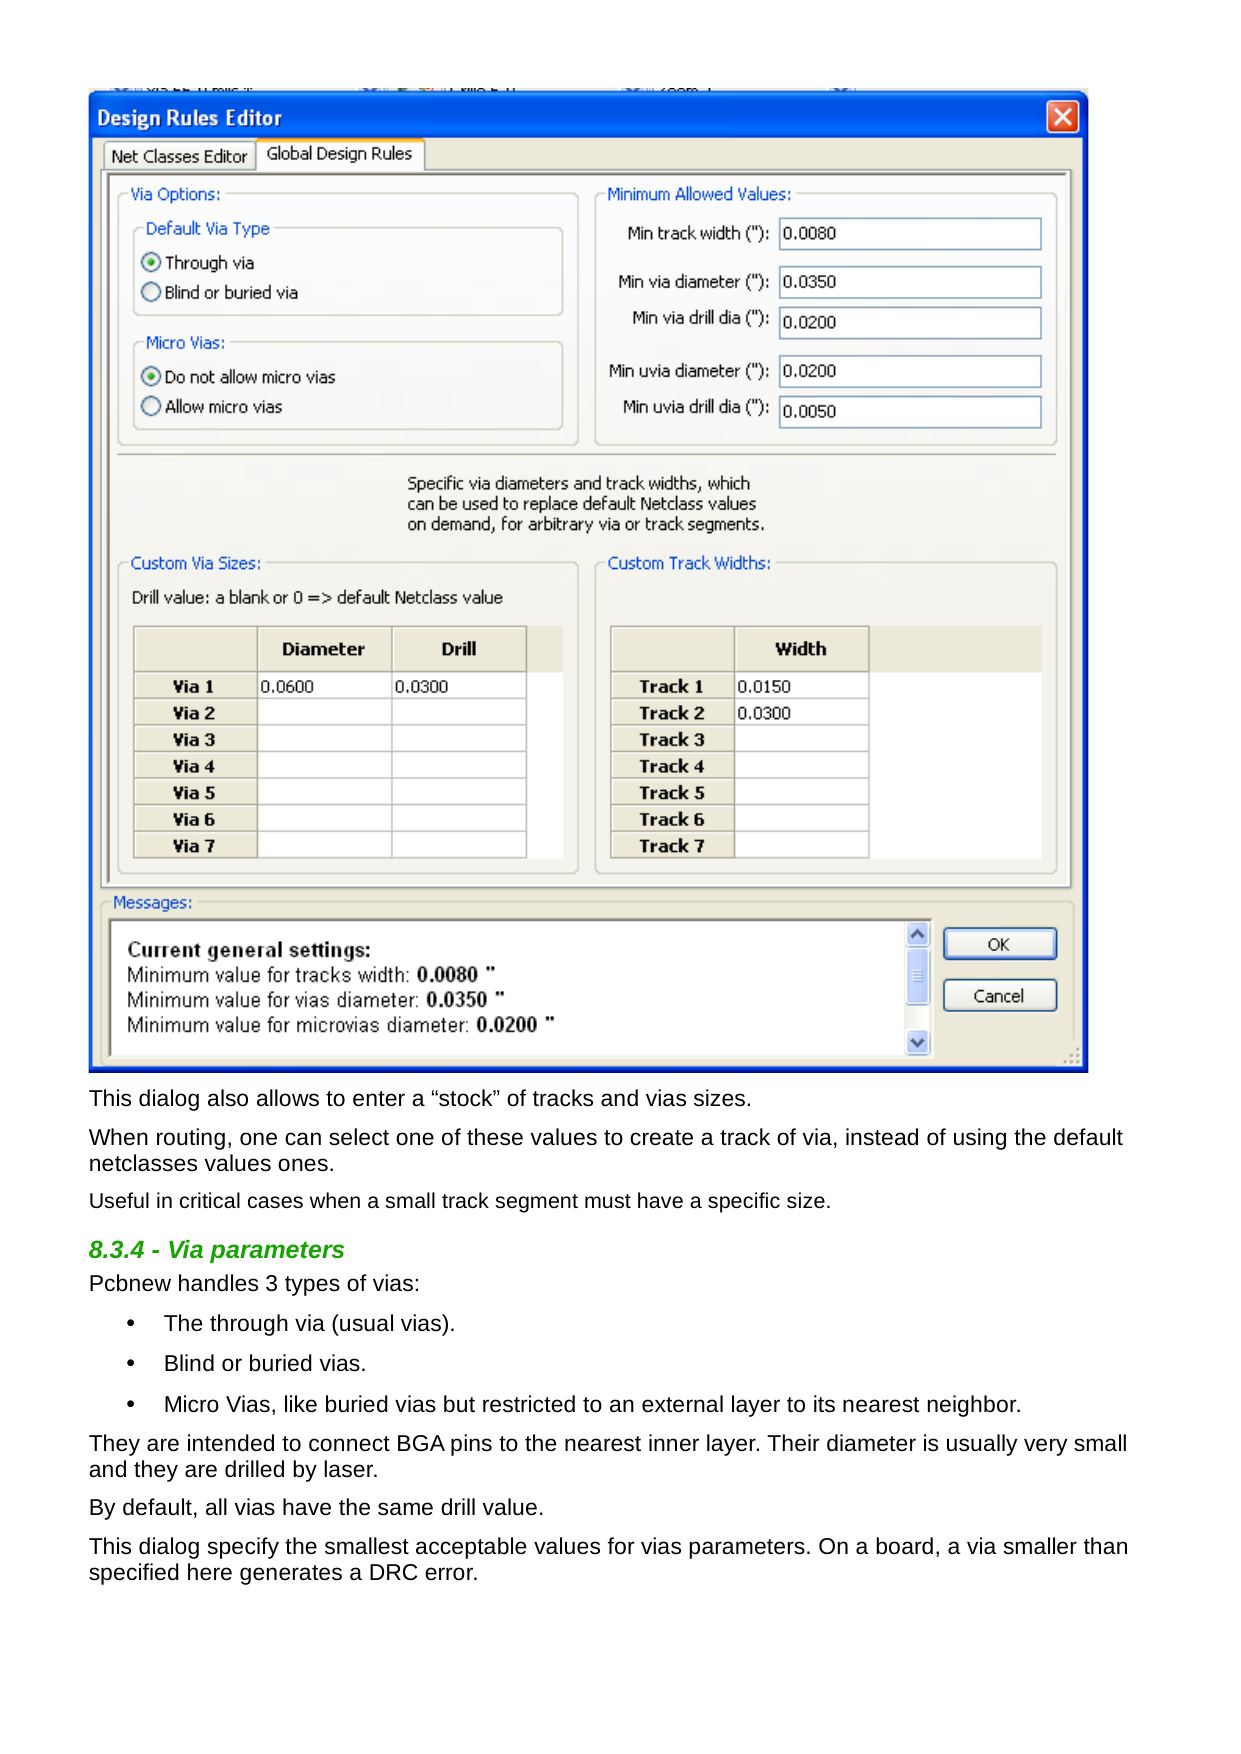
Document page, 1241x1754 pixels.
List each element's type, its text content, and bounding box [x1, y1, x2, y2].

list Blind or buried vias. [126, 1349, 1152, 1377]
list Micro Vias, like buried vias but restricted to an external layer to its nearest neighbor. [126, 1390, 1152, 1418]
text By default, all vias have the same drill value. [88, 1495, 1152, 1521]
text Useful in critical cases when a small track segment must have a specific size. [88, 1189, 1152, 1213]
text They are intended to connect BGA pins to the nearest inner layer. Their diameter is usually very small and they are drilled by laser. [88, 1430, 1152, 1482]
subtitle Via parameters [88, 1236, 1152, 1264]
text When routing, one can select one of these values to create a track of via, instead of using the default netclasses values ones. [88, 1124, 1152, 1176]
list The through via (usual vias). [126, 1309, 1152, 1337]
text Pcbnew handles 3 types of vias: [88, 1270, 1152, 1296]
text This dialog specify the smallest acceptable values for vias parameters. On a board, a via smaller than specified here generates a DRC error. [88, 1533, 1152, 1585]
text This dialog also allows to enter a “stock” of tracks and vias sizes. [88, 1086, 1152, 1112]
picture [88, 88, 1089, 1073]
